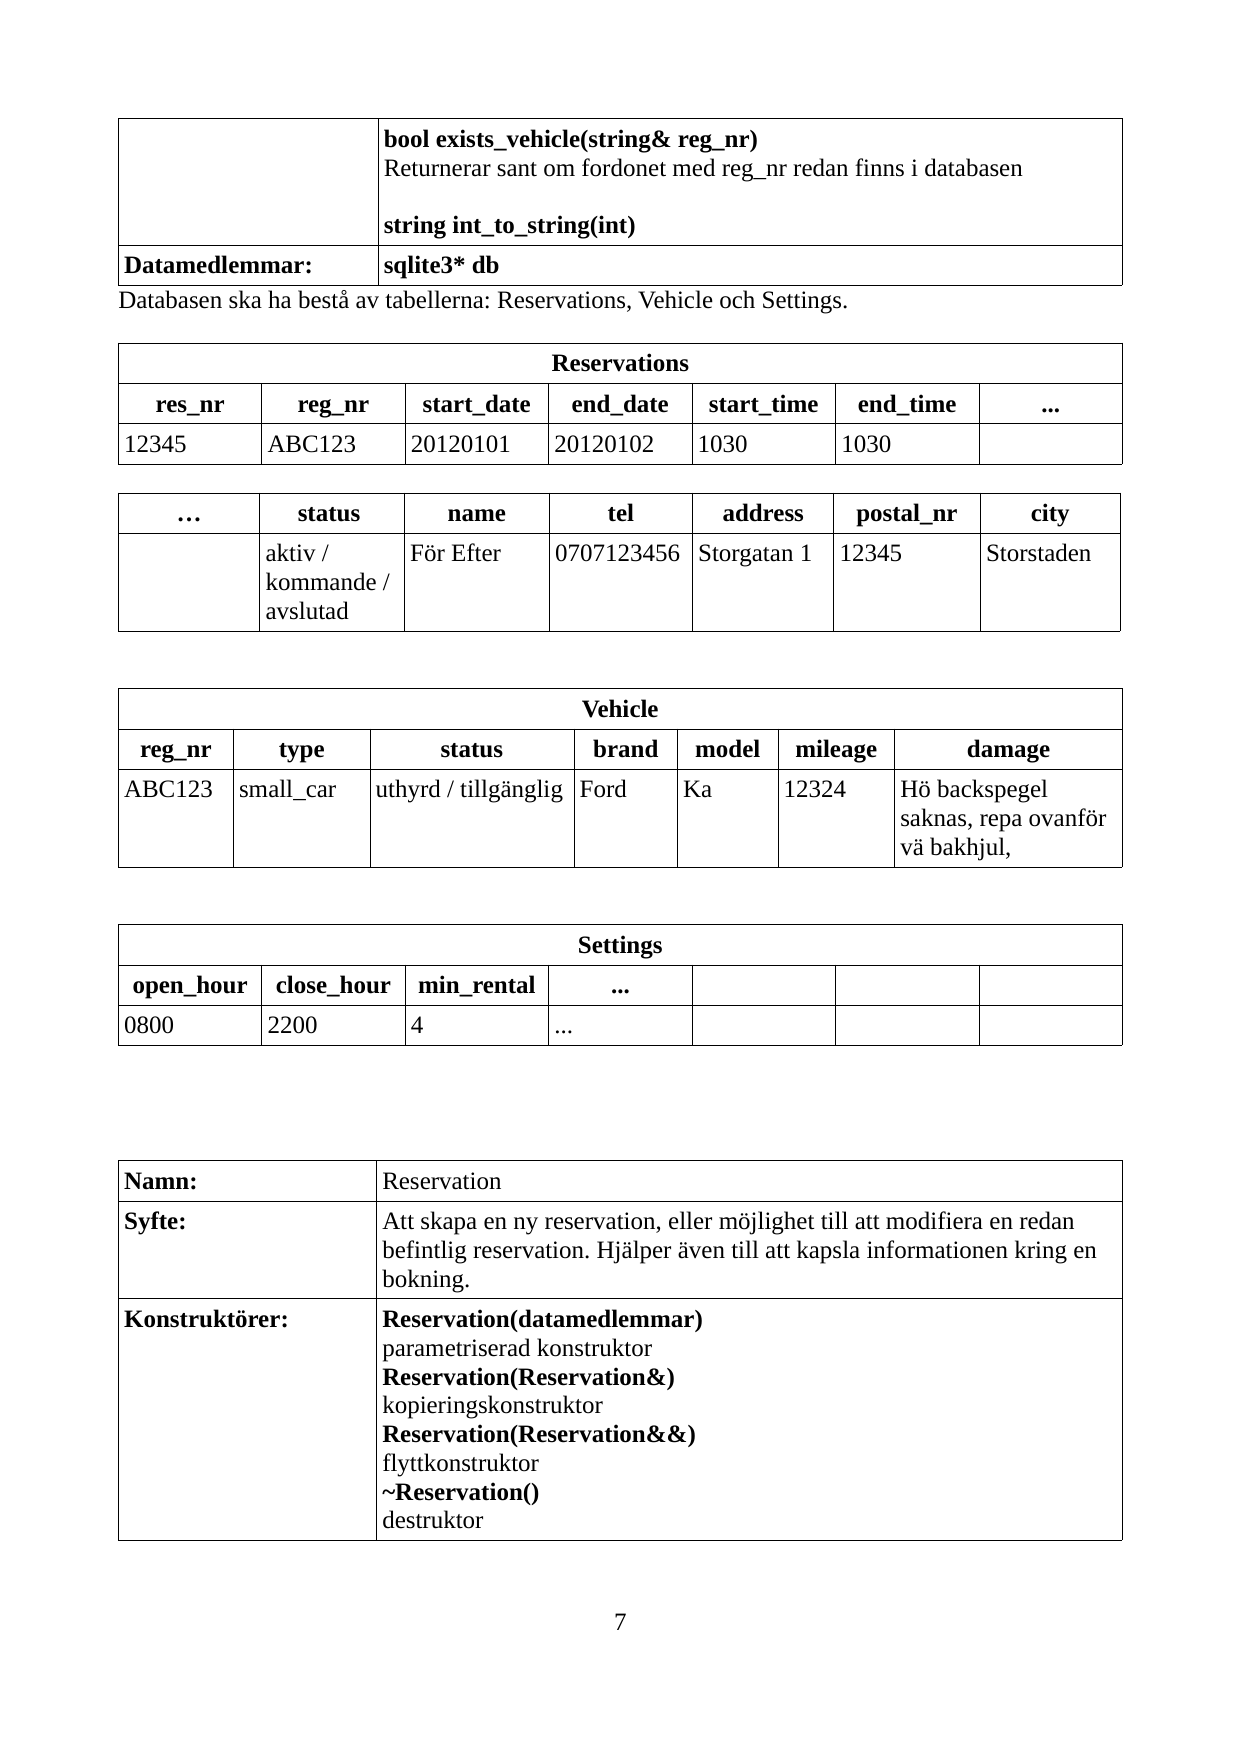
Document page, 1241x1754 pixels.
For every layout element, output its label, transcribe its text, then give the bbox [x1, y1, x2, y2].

table_cell aktiv / kommande / avslutad [260, 534, 404, 631]
table_cell Syfte: [119, 1202, 376, 1298]
table_cell [980, 424, 1122, 463]
table_header tel [550, 494, 692, 533]
table_cell end_time [836, 384, 979, 423]
table_header city [981, 494, 1120, 533]
table_cell Ka [678, 770, 778, 867]
table_cell 1030 [693, 424, 835, 463]
table_cell damage [895, 730, 1122, 769]
table_header Reservation [377, 1161, 1122, 1201]
table_cell model [678, 730, 778, 769]
table_cell Storstaden [981, 534, 1120, 631]
table_cell [836, 966, 979, 1005]
table_cell uthyrd / tillgänglig [371, 770, 574, 867]
table_cell Att skapa en ny reservation, eller möjlighet till att modifiera en redan befintlig reservation. Hjälper även till att kapsla informationen kring en bokning. [377, 1202, 1122, 1298]
table_cell 4 [406, 1006, 548, 1045]
table_header name [405, 494, 549, 533]
table_cell ... [549, 1006, 692, 1045]
table_cell [119, 534, 259, 631]
table_cell [980, 966, 1122, 1005]
table_cell 20120101 [406, 424, 548, 463]
table_cell Storgatan 1 [693, 534, 833, 631]
table_cell small_car [234, 770, 370, 867]
table_cell ABC123 [119, 770, 233, 867]
table_cell ABC123 [262, 424, 405, 463]
table_cell [693, 966, 835, 1005]
table_cell Hö backspegel saknas, repa ovanför vä bakhjul, [895, 770, 1122, 867]
table_cell 0800 [119, 1006, 261, 1045]
table_cell start_time [693, 384, 835, 423]
table_header postal_nr [834, 494, 980, 533]
table_cell reg_nr [262, 384, 405, 423]
text Databasen ska ha bestå av tabellerna: Reservations, Vehicle och Settings. [118, 286, 1122, 314]
table_header Settings [119, 925, 1122, 964]
table_cell 12324 [779, 770, 894, 867]
table_cell 12345 [834, 534, 980, 631]
table_cell 0707123456 [550, 534, 692, 631]
table_cell [980, 1006, 1122, 1045]
table_header Reservations [119, 344, 1122, 383]
table_cell 1030 [836, 424, 979, 463]
table_cell 20120102 [549, 424, 692, 463]
table_cell sqlite3* db [379, 246, 1122, 285]
table_header Vehicle [119, 689, 1122, 728]
table_cell [693, 1006, 835, 1045]
table_cell bool exists_vehicle(string& reg_nr) Returnerar sant om fordonet med reg_nr redan finns i databasen string int_to_string(int) [379, 119, 1122, 245]
table_cell ... [980, 384, 1122, 423]
table_cell mileage [779, 730, 894, 769]
table_cell [836, 1006, 979, 1045]
table_cell close_hour [262, 966, 405, 1005]
table_cell Reservation(datamedlemmar) parametriserad konstruktor Reservation(Reservation&) kopieringskonstruktor Reservation(Reservation&&) flyttkonstruktor ~Reservation() destruktor [377, 1299, 1122, 1540]
table_cell brand [575, 730, 677, 769]
table_cell Konstruktörer: [119, 1299, 376, 1540]
table_cell res_nr [119, 384, 261, 423]
table_cell end_date [549, 384, 692, 423]
table_cell reg_nr [119, 730, 233, 769]
table_cell [119, 119, 378, 245]
table_header Namn: [119, 1161, 376, 1201]
table_cell 2200 [262, 1006, 405, 1045]
table_cell open_hour [119, 966, 261, 1005]
table_cell start_date [406, 384, 548, 423]
table_header status [260, 494, 404, 533]
table_cell Datamedlemmar: [119, 246, 378, 285]
table_header … [119, 494, 259, 533]
table_cell Ford [575, 770, 677, 867]
table_cell 12345 [119, 424, 261, 463]
table_cell status [371, 730, 574, 769]
table_cell För Efter [405, 534, 549, 631]
table_cell ... [549, 966, 692, 1005]
table_header address [693, 494, 833, 533]
table_cell min_rental [406, 966, 548, 1005]
table_cell type [234, 730, 370, 769]
